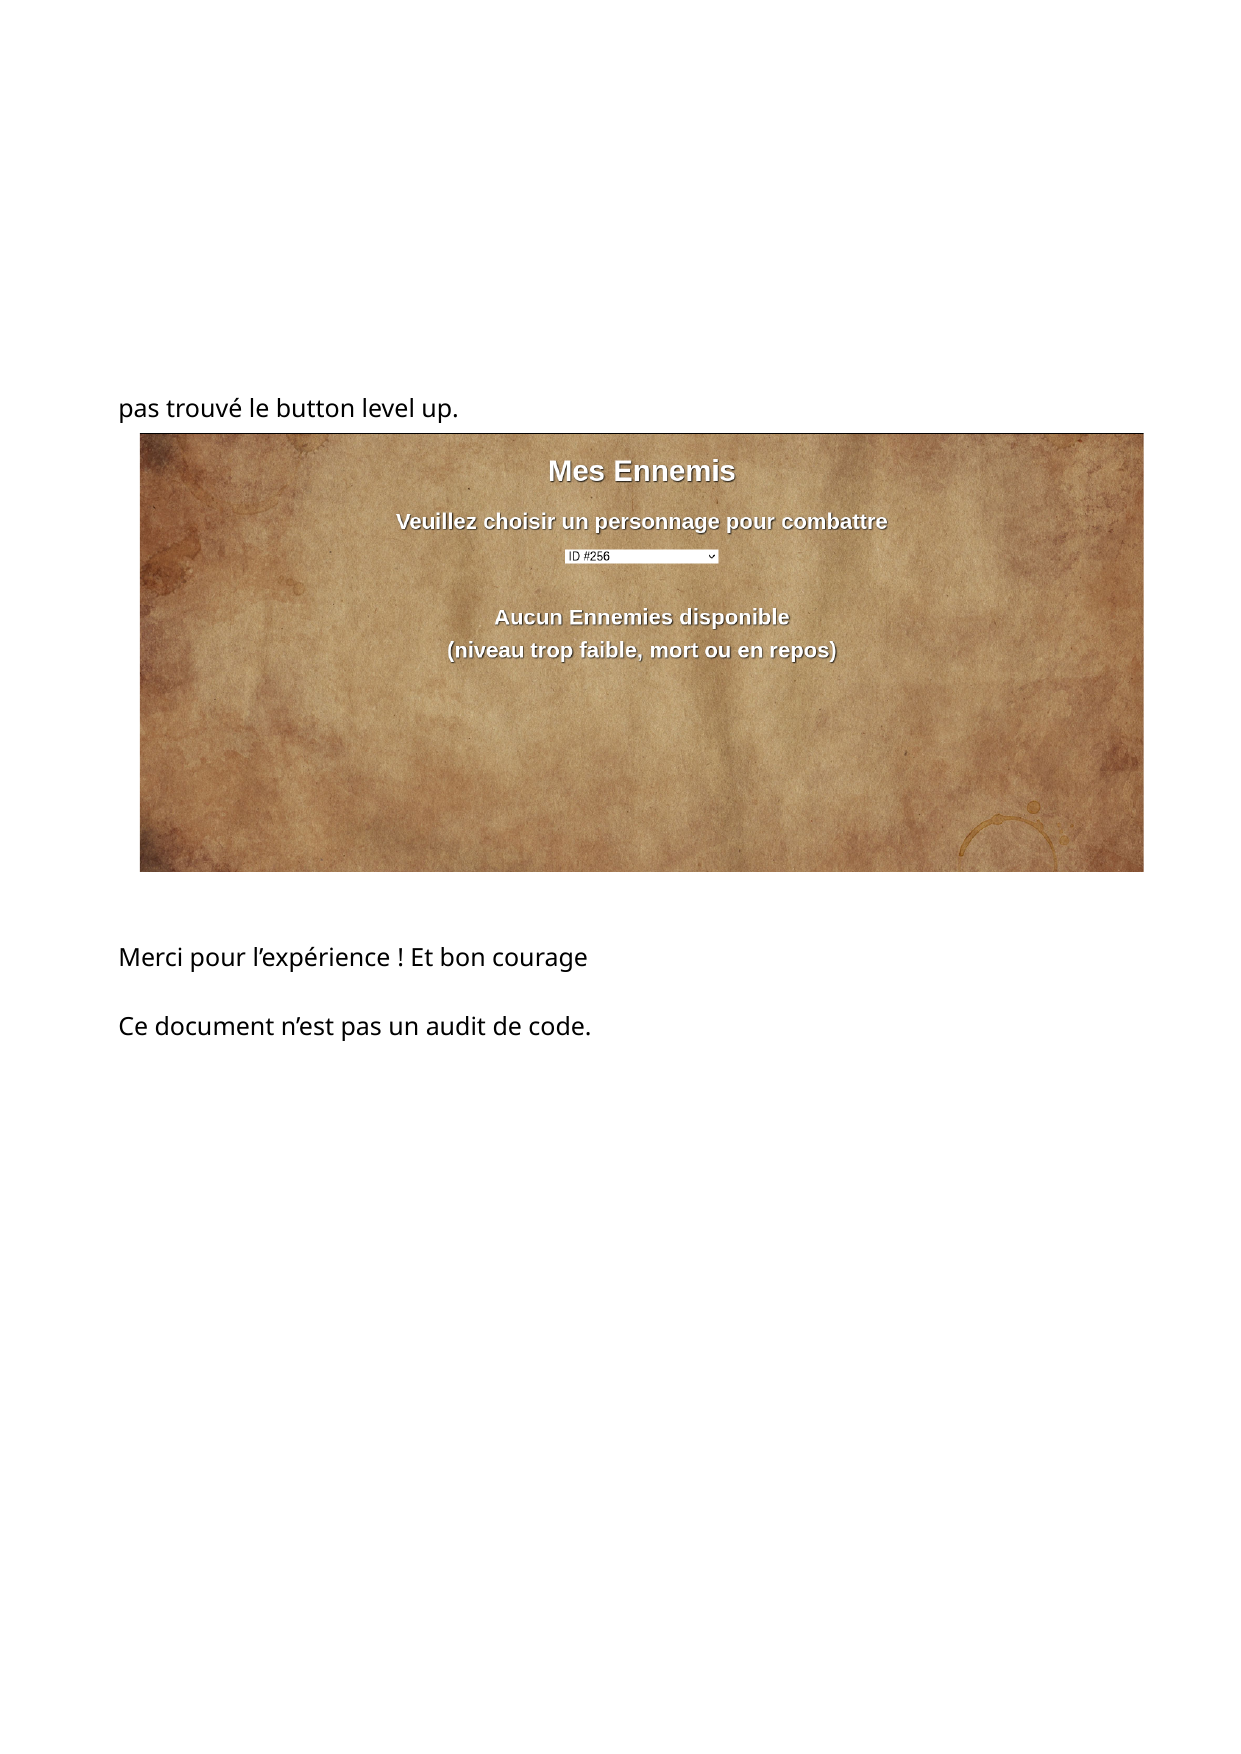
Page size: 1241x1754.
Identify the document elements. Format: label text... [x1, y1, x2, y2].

text Merci pour l’expérience ! Et bon courage [118, 940, 1122, 974]
text pas trouvé le button level up. [118, 391, 1122, 425]
picture [139, 433, 1144, 872]
text Ce document n’est pas un audit de code. [118, 1008, 1122, 1042]
